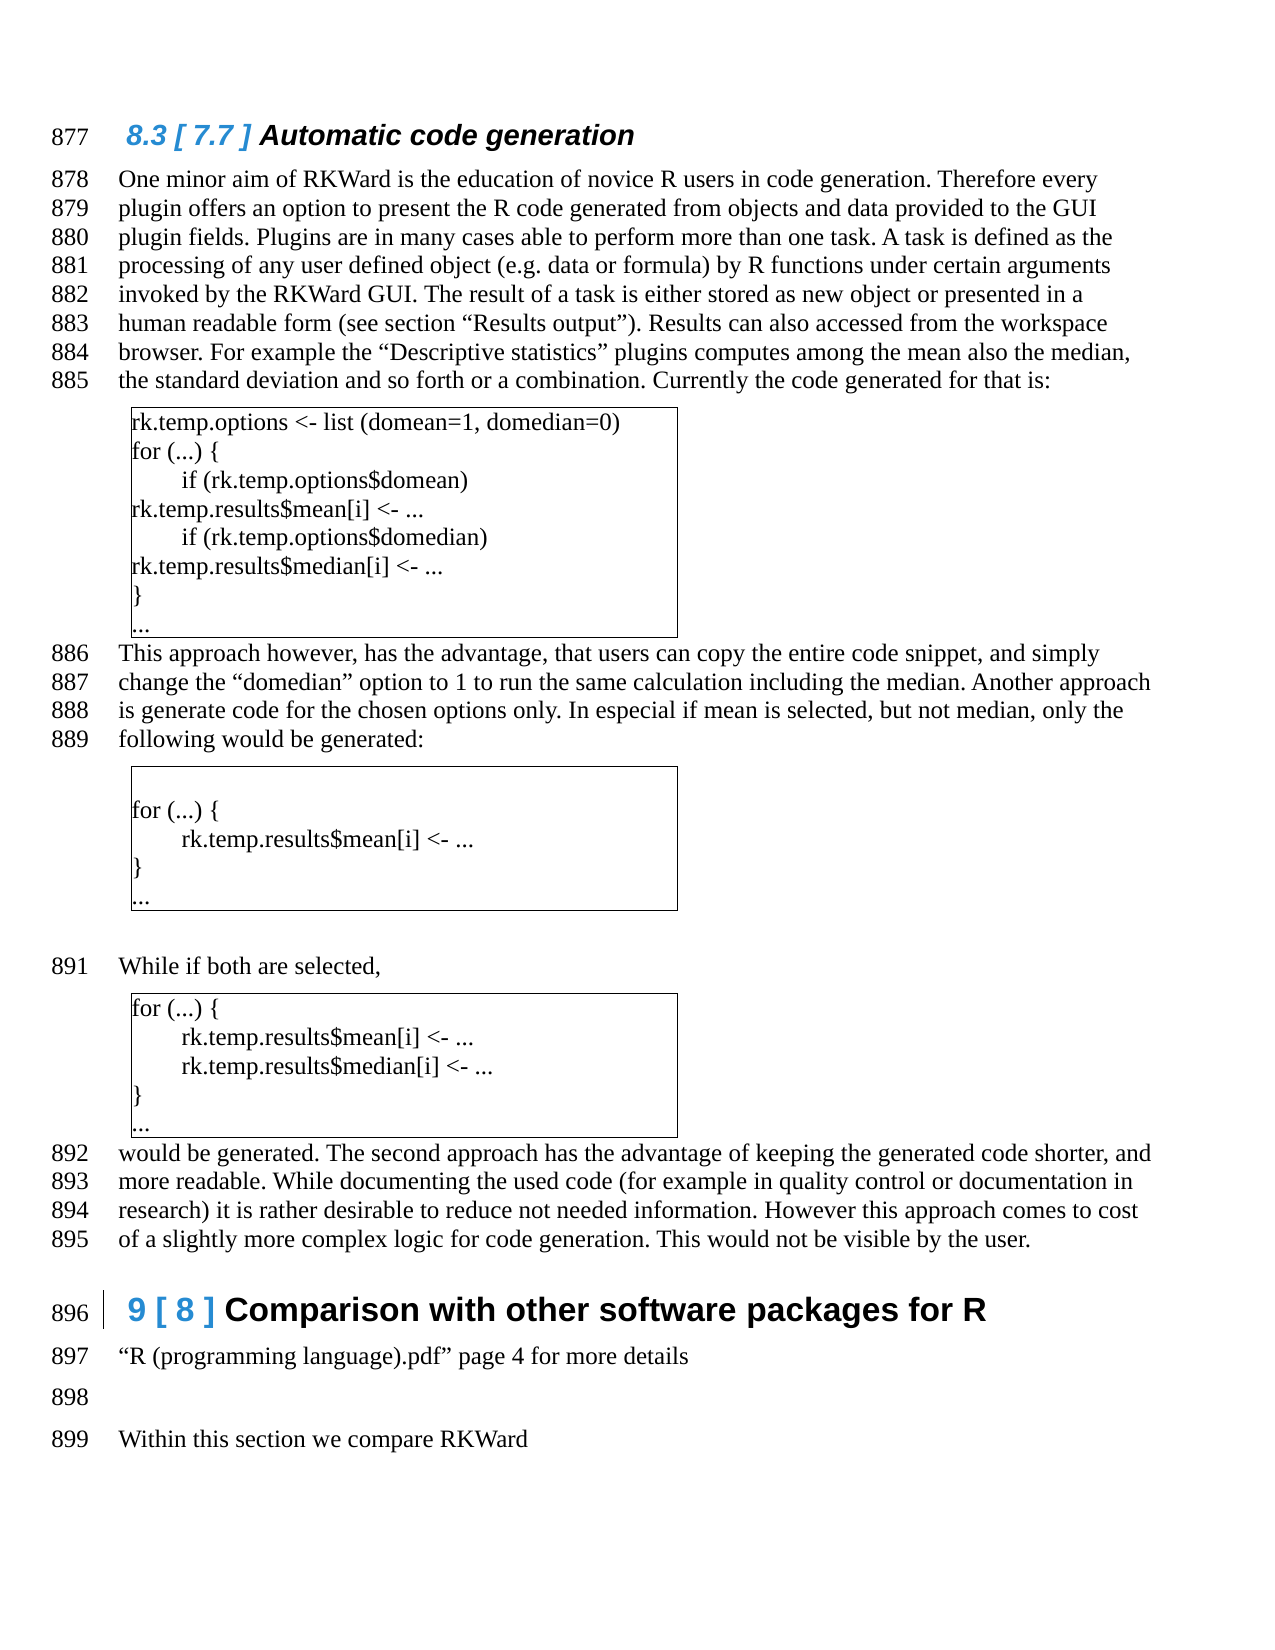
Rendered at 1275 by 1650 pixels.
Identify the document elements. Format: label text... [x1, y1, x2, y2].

text would be generated. The second approach has the advantage of keeping the generated code shorter, and more readable. While documenting the used code (for example in quality control or documentation in research) it is rather desirable to reduce not needed information. However this approach comes to cost of a slightly more complex logic for code generation. This would not be visible by the user. [118, 993, 1157, 1253]
subtitle Comparison with other software packages for R [118, 1290, 1157, 1329]
text One minor aim of RKWard is the education of novice R users in code generation. Therefore every plugin offers an option to present the R code generated from objects and data provided to the GUI plugin fields. Plugins are in many cases able to perform more than one task. A task is defined as the processing of any user defined object (e.g. data or formula) by R functions under certain arguments invoked by the RKWard GUI. The result of a task is either stored as new object or presented in a human readable form (see section “Results output”). Results can also accessed from the workspace browser. For example the “Descriptive statistics” plugins computes among the mean also the median, the standard deviation and so forth or a combination. Currently the code generated for that is: [118, 164, 1157, 394]
subtitle Automatic code generation [118, 118, 1157, 152]
text While if both are selected, [118, 951, 1157, 980]
text “R (programming language).pdf” page 4 for more details [118, 1341, 1157, 1370]
text Within this section we compare RKWard [118, 1424, 1157, 1452]
text This approach however, has the advantage, that users can copy the entire code snippet, and simply change the “domedian” option to 1 to run the same calculation including the median. Another approach is generate code for the chosen options only. In especial if mean is selected, but not median, only the following would be generated: [118, 407, 1157, 753]
